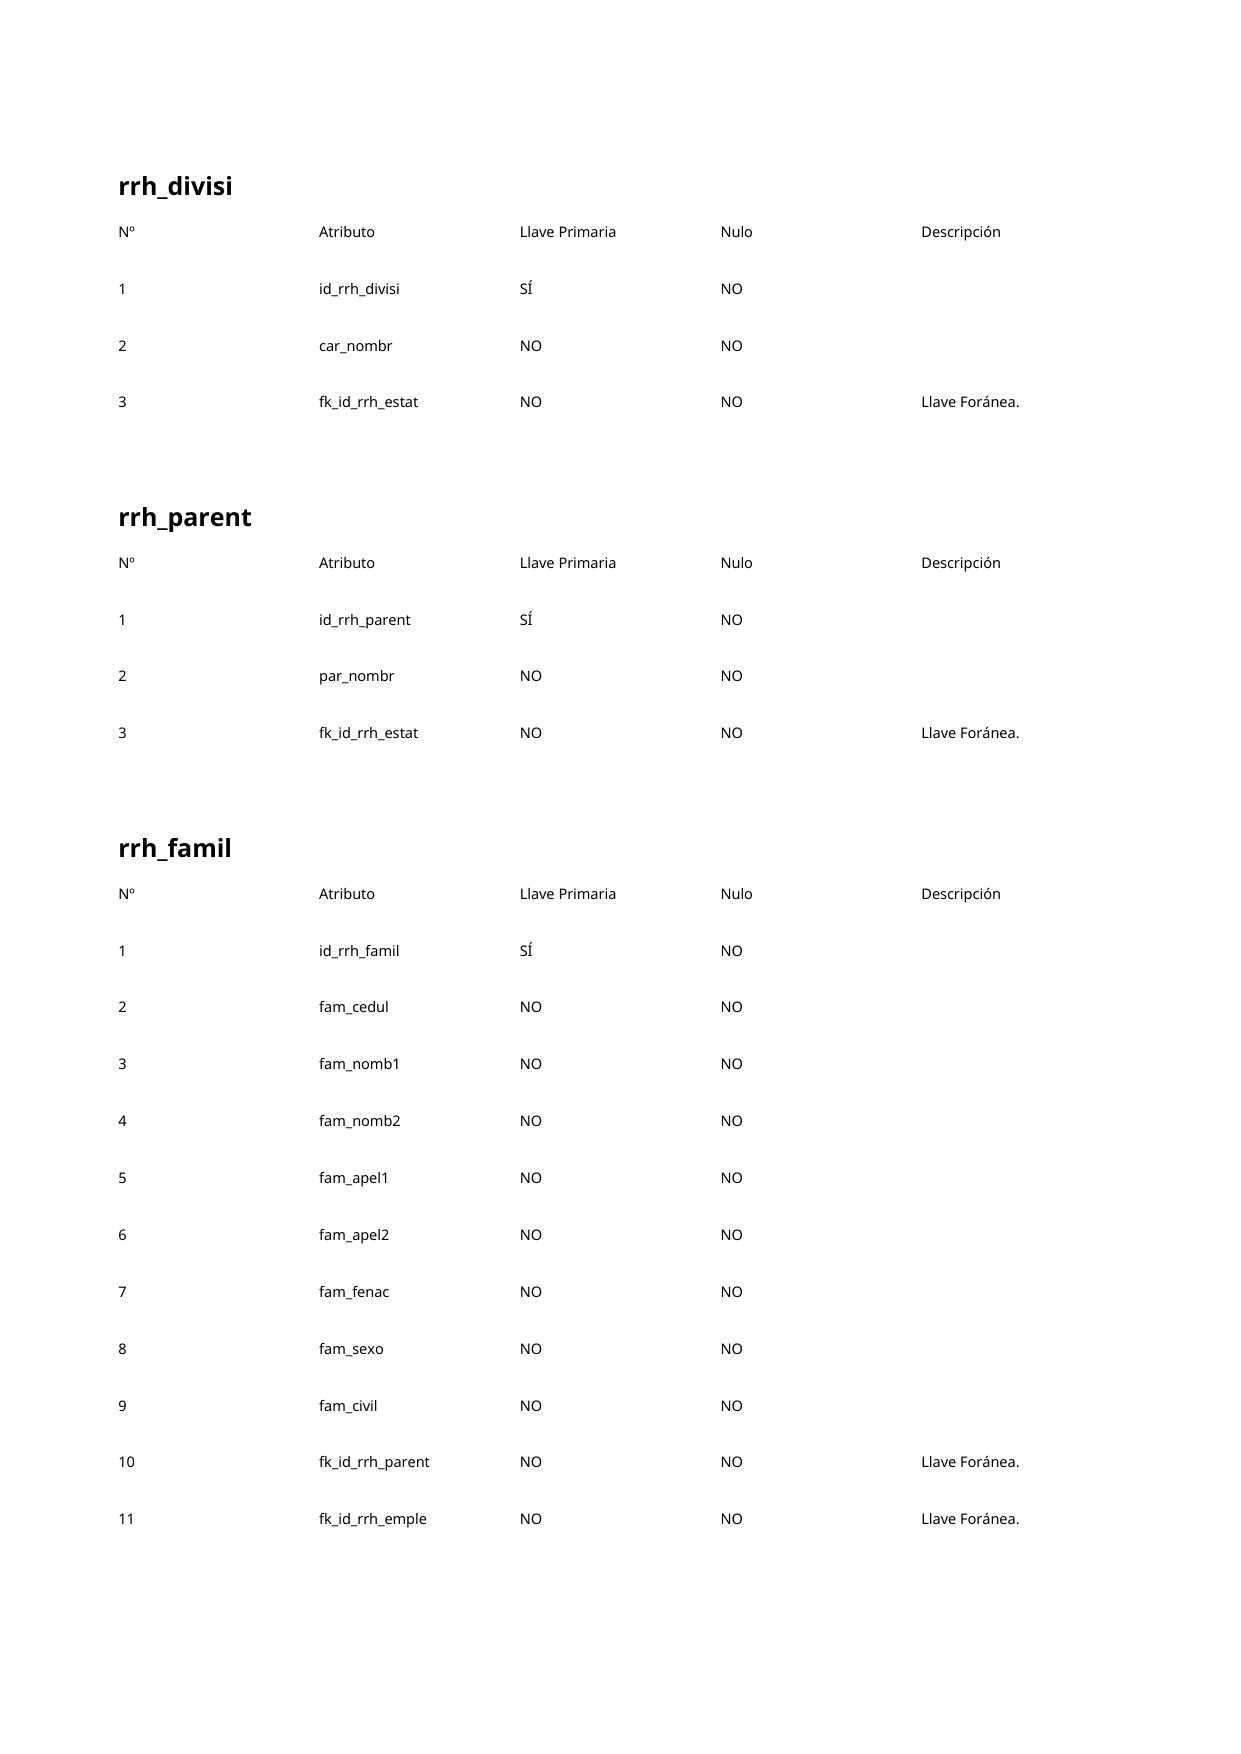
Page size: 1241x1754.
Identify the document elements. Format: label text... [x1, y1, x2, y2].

table_cell fam_cedul [319, 997, 519, 1054]
table_cell NO [720, 1054, 921, 1111]
table_cell [921, 1168, 1122, 1225]
table_cell [921, 1225, 1122, 1282]
table_cell NO [720, 279, 921, 335]
table_cell [921, 666, 1122, 723]
table_cell NO [520, 1452, 720, 1509]
table_cell NO [720, 997, 921, 1054]
table_cell NO [520, 1395, 720, 1452]
table_cell NO [720, 1339, 921, 1395]
table_cell fam_nomb2 [319, 1111, 519, 1168]
table_cell 1 [118, 279, 319, 335]
table_cell NO [520, 1168, 720, 1225]
table_header Llave Primaria [520, 884, 720, 940]
table_cell fk_id_rrh_estat [319, 392, 519, 449]
table_cell SÍ [520, 279, 720, 335]
table_cell car_nombr [319, 335, 519, 392]
table_cell fam_sexo [319, 1339, 519, 1395]
table_cell [921, 1282, 1122, 1338]
table_cell NO [520, 666, 720, 723]
table_cell NO [720, 335, 921, 392]
table_cell NO [520, 392, 720, 449]
table_cell 1 [118, 609, 319, 666]
table_cell 2 [118, 335, 319, 392]
table_cell Llave Foránea. [921, 1452, 1122, 1509]
table_cell NO [720, 1452, 921, 1509]
table_cell NO [520, 1282, 720, 1338]
table_cell [921, 940, 1122, 997]
table_header Atributo [319, 553, 519, 609]
table_header Descripción [921, 553, 1122, 609]
table_cell NO [720, 666, 921, 723]
table_cell NO [720, 1282, 921, 1338]
table_cell 2 [118, 666, 319, 723]
table_cell 3 [118, 1054, 319, 1111]
table_cell id_rrh_famil [319, 940, 519, 997]
table_header Atributo [319, 222, 519, 278]
table_cell NO [720, 1225, 921, 1282]
table_cell [921, 1395, 1122, 1452]
text rrh_famil [118, 831, 1122, 865]
table_cell NO [720, 723, 921, 780]
table_cell NO [520, 1225, 720, 1282]
table_cell SÍ [520, 609, 720, 666]
table_cell NO [520, 723, 720, 780]
table_cell NO [520, 997, 720, 1054]
table_cell 1 [118, 940, 319, 997]
table_cell 4 [118, 1111, 319, 1168]
table_cell NO [520, 1509, 720, 1566]
table_cell 2 [118, 997, 319, 1054]
table_header Nulo [720, 222, 921, 278]
table_cell 6 [118, 1225, 319, 1282]
table_cell 11 [118, 1509, 319, 1566]
table_cell NO [720, 1111, 921, 1168]
table_cell 5 [118, 1168, 319, 1225]
table_header Llave Primaria [520, 222, 720, 278]
table_cell [921, 1111, 1122, 1168]
table_cell Llave Foránea. [921, 723, 1122, 780]
table_cell [921, 997, 1122, 1054]
table_cell 3 [118, 392, 319, 449]
table_cell NO [520, 1339, 720, 1395]
table_cell fam_apel2 [319, 1225, 519, 1282]
table_cell Llave Foránea. [921, 1509, 1122, 1566]
table_header Nº [118, 884, 319, 940]
table_header Llave Primaria [520, 553, 720, 609]
table_header Nulo [720, 884, 921, 940]
table_cell 3 [118, 723, 319, 780]
table_cell NO [720, 1168, 921, 1225]
table_cell NO [720, 392, 921, 449]
table_cell NO [720, 1395, 921, 1452]
table_cell NO [520, 335, 720, 392]
table_cell [921, 335, 1122, 392]
table_cell id_rrh_divisi [319, 279, 519, 335]
table_header Descripción [921, 222, 1122, 278]
table_header Nº [118, 222, 319, 278]
table_cell NO [520, 1111, 720, 1168]
table_cell NO [520, 1054, 720, 1111]
table_cell NO [720, 940, 921, 997]
table_cell [921, 1054, 1122, 1111]
table_cell fam_fenac [319, 1282, 519, 1338]
table_cell NO [720, 609, 921, 666]
table_cell 7 [118, 1282, 319, 1338]
table_cell fk_id_rrh_emple [319, 1509, 519, 1566]
text rrh_parent [118, 500, 1122, 534]
table_header Nº [118, 553, 319, 609]
table_cell [921, 609, 1122, 666]
table_header Descripción [921, 884, 1122, 940]
table_cell fk_id_rrh_estat [319, 723, 519, 780]
table_cell 9 [118, 1395, 319, 1452]
table_header Nulo [720, 553, 921, 609]
table_cell id_rrh_parent [319, 609, 519, 666]
table_cell par_nombr [319, 666, 519, 723]
table_cell Llave Foránea. [921, 392, 1122, 449]
table_cell fam_nomb1 [319, 1054, 519, 1111]
table_cell 8 [118, 1339, 319, 1395]
table_cell [921, 1339, 1122, 1395]
table_cell fam_civil [319, 1395, 519, 1452]
text rrh_divisi [118, 169, 1122, 203]
table_cell [921, 279, 1122, 335]
table_header Atributo [319, 884, 519, 940]
table_cell fk_id_rrh_parent [319, 1452, 519, 1509]
table_cell fam_apel1 [319, 1168, 519, 1225]
table_cell NO [720, 1509, 921, 1566]
table_cell 10 [118, 1452, 319, 1509]
table_cell SÍ [520, 940, 720, 997]
